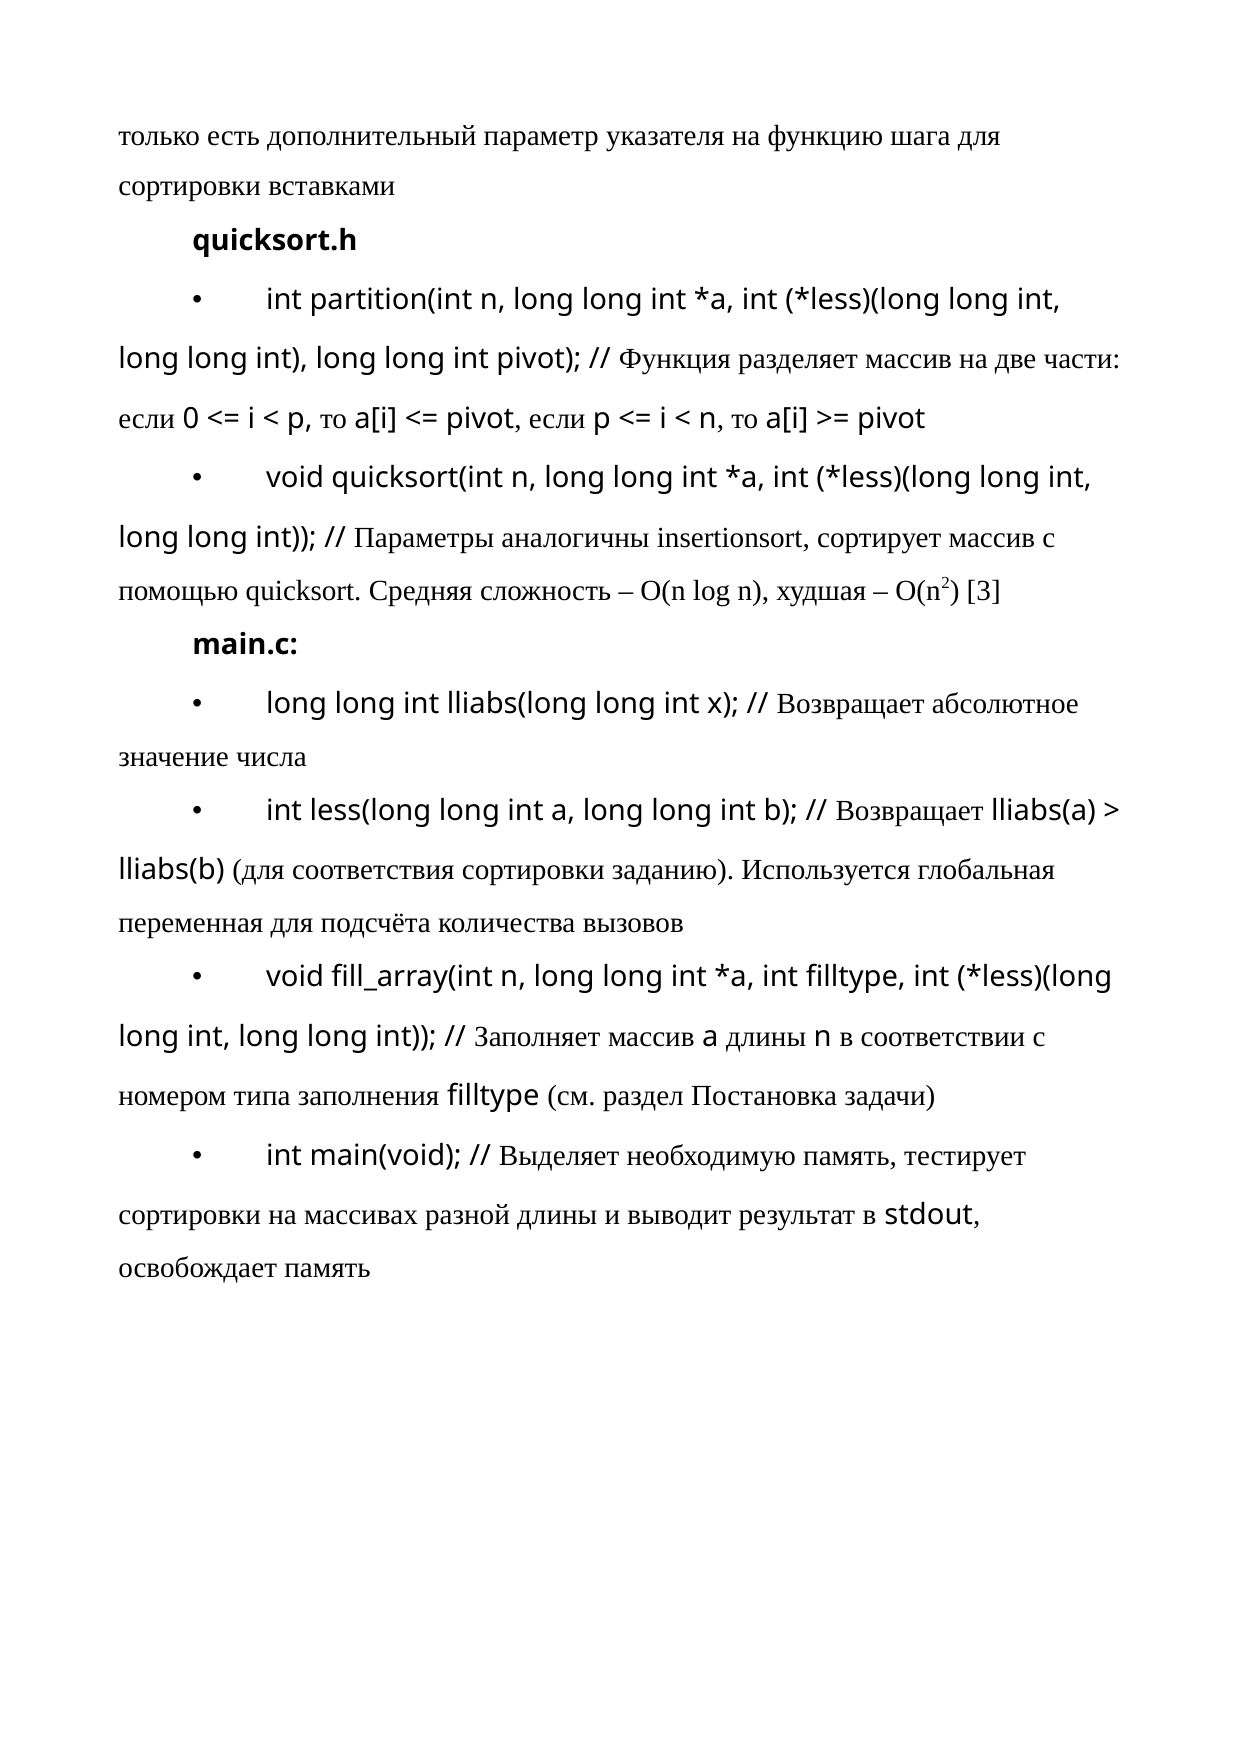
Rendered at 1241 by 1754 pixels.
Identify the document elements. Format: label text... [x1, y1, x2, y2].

list int less(long long int a, long long int b); // Возвращает lliabs(a) > lliabs(b) (для соответствия сортировки заданию). Используется глобальная переменная для подсчёта количества вызовов [118, 789, 1122, 939]
text main.c: [118, 623, 1122, 663]
text quicksort.h [118, 219, 1122, 258]
list int partition(int n, long long int *a, int (*less)(long long int, long long int), long long int pivot); // Функция разделяет массив на две части: если 0 <= i < p, то a[i] <= pivot, если p <= i < n, то a[i] >= pivot [118, 278, 1122, 437]
list только есть дополнительный параметр указателя на функцию шага для сортировки вставками [118, 118, 1122, 202]
list int main(void); // Выделяет необходимую память, тестирует сортировки на массивах разной длины и выводит результат в stdout, освобождает память [118, 1134, 1122, 1283]
list long long int lliabs(long long int x); // Возвращает абсолютное значение числа [118, 682, 1122, 772]
list void fill_array(int n, long long int *a, int filltype, int (*less)(long long int, long long int)); // Заполняет массив a длины n в соответствии с номером типа заполнения filltype (см. раздел Постановка задачи) [118, 955, 1122, 1114]
list void quicksort(int n, long long int *a, int (*less)(long long int, long long int)); // Параметры аналогичны insertionsort, сортирует массив с помощью quicksort. Средняя сложность – O(n log n), худшая – O(n2) [3] [118, 457, 1122, 606]
